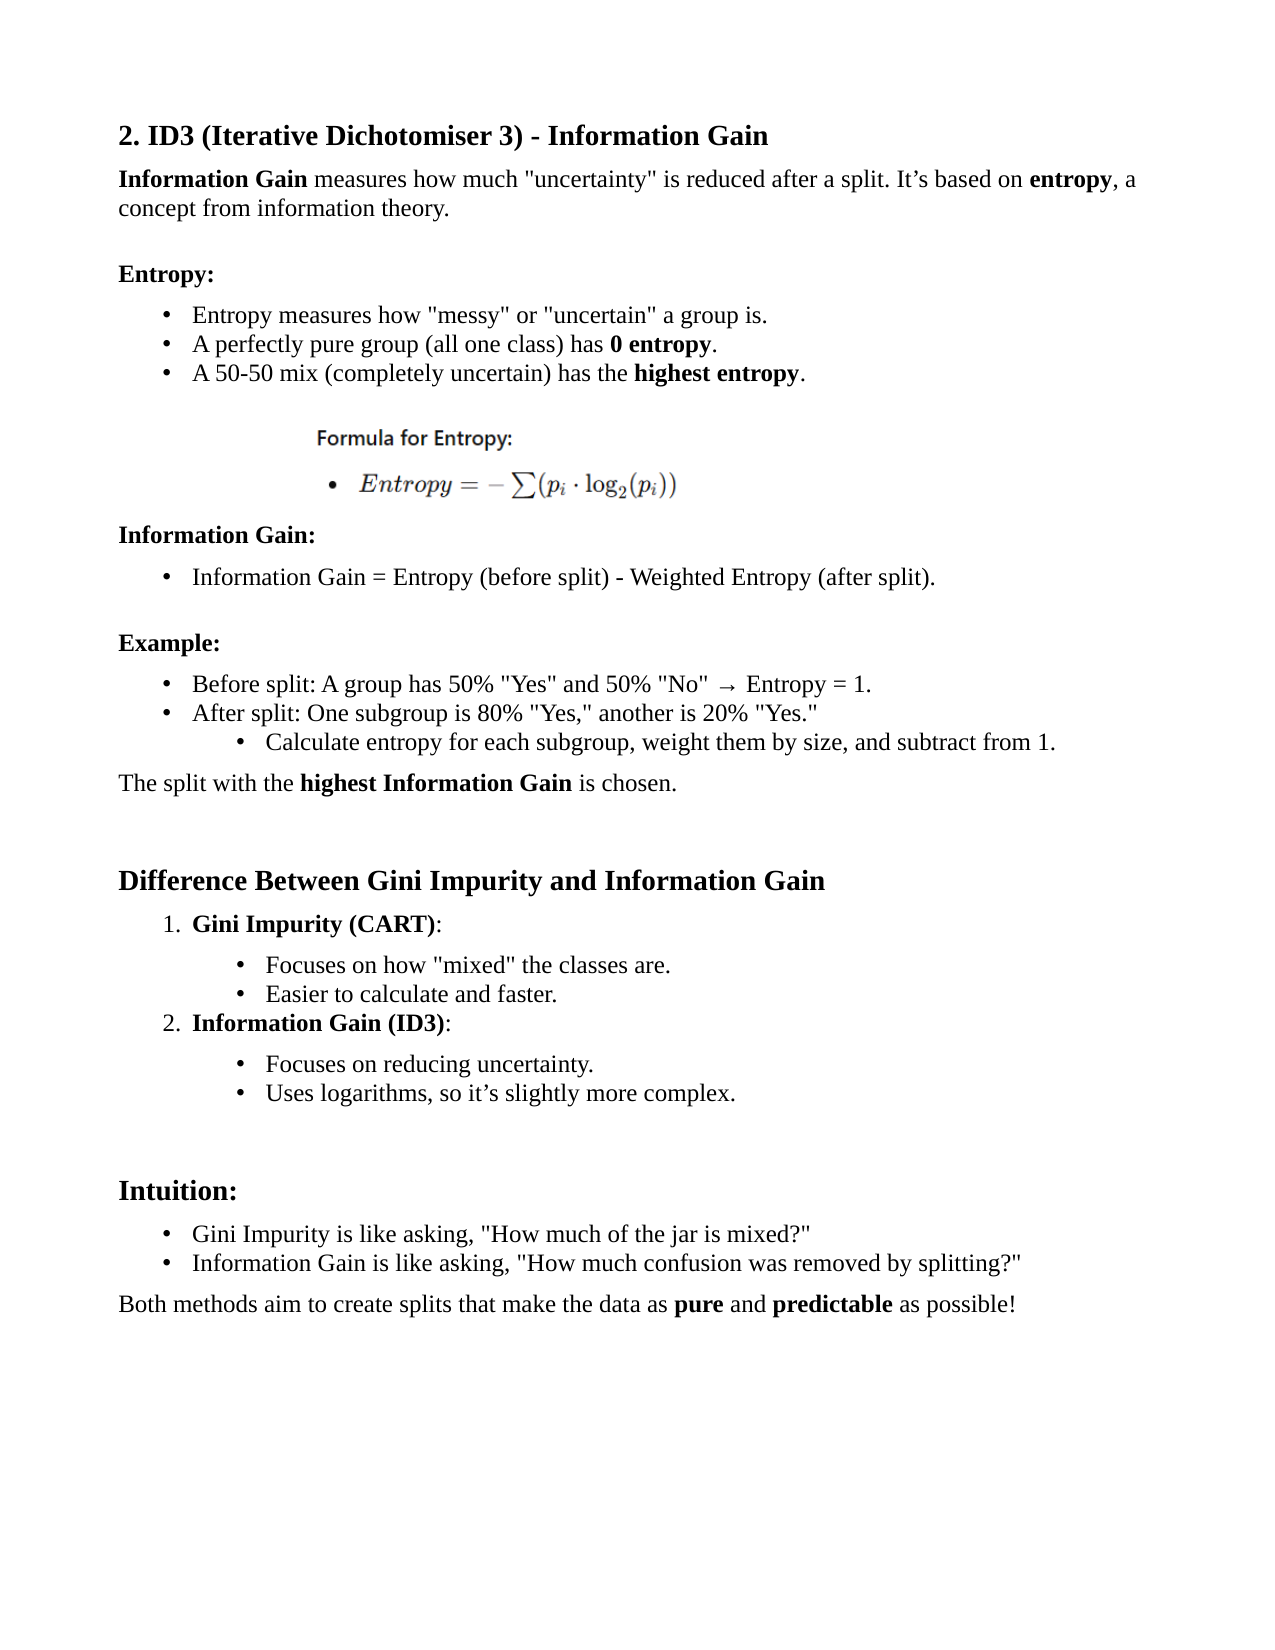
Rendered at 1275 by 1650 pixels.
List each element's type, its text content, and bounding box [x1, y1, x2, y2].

list Focuses on how "mixed" the classes are. [236, 950, 1157, 979]
list Entropy measures how "messy" or "uncertain" a group is. [162, 300, 1157, 329]
list Information Gain = Entropy (before split) - Weighted Entropy (after split). [162, 562, 1157, 591]
subtitle 2. ID3 (Iterative Dichotomiser 3) - Information Gain [118, 118, 1157, 152]
text Information Gain measures how much "uncertainty" is reduced after a split. It’s based on entropy, a concept from information theory. [118, 164, 1157, 222]
list Uses logarithms, so it’s slightly more complex. [236, 1078, 1157, 1107]
subtitle Entropy: [118, 259, 1157, 288]
list Focuses on reducing uncertainty. [236, 1049, 1157, 1078]
list Information Gain is like asking, "How much confusion was removed by splitting?" [162, 1248, 1157, 1276]
list Information Gain (ID3): [162, 1008, 1157, 1037]
picture [307, 413, 713, 521]
list Calculate entropy for each subgroup, weight them by size, and subtract from 1. [236, 727, 1157, 756]
text The split with the highest Information Gain is chosen. [118, 768, 1157, 797]
list A perfectly pure group (all one class) has 0 entropy. [162, 329, 1157, 358]
subtitle Information Gain: [118, 424, 1157, 549]
list Before split: A group has 50% "Yes" and 50% "No" → Entropy = 1. [162, 669, 1157, 698]
subtitle Example: [118, 628, 1157, 657]
text Both methods aim to create splits that make the data as pure and predictable as possible! [118, 1289, 1157, 1318]
list Easier to calculate and faster. [236, 979, 1157, 1008]
list Gini Impurity is like asking, "How much of the jar is mixed?" [162, 1219, 1157, 1248]
subtitle Intuition: [118, 1173, 1157, 1206]
list A 50-50 mix (completely uncertain) has the highest entropy. [162, 358, 1157, 387]
list Gini Impurity (CART): [162, 909, 1157, 938]
subtitle Difference Between Gini Impurity and Information Gain [118, 863, 1157, 897]
list After split: One subgroup is 80% "Yes," another is 20% "Yes." [162, 698, 1157, 727]
